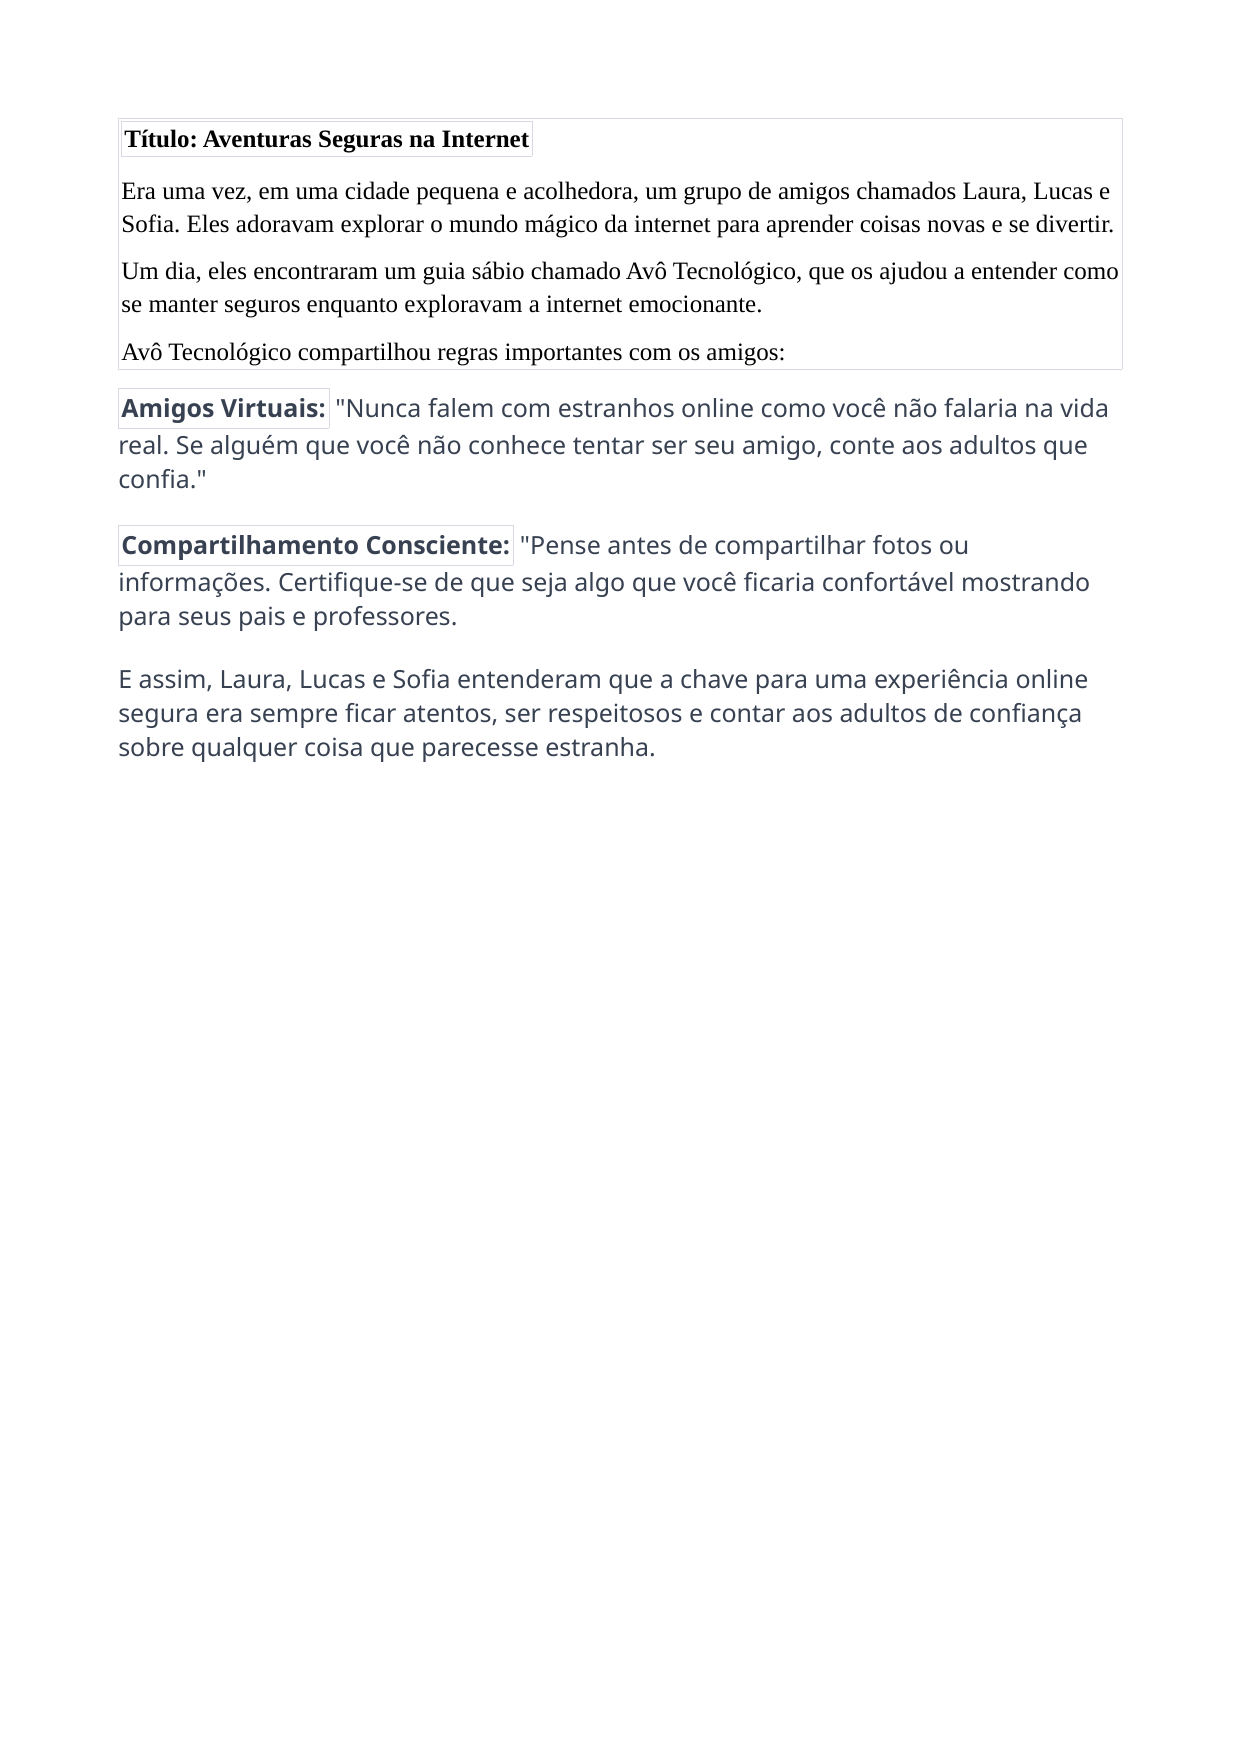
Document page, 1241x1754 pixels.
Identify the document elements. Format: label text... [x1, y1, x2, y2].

text Amigos Virtuais: "Nunca falem com estranhos online como você não falaria na vida real. Se alguém que você não conhece tentar ser seu amigo, conte aos adultos que confia." [118, 388, 1122, 496]
text Um dia, eles encontraram um guia sábio chamado Avô Tecnológico, que os ajudou a entender como se manter seguros enquanto exploravam a internet emocionante. [119, 253, 1122, 318]
text Avô Tecnológico compartilhou regras importantes com os amigos: [119, 334, 1122, 369]
text Título: Aventuras Seguras na Internet [119, 119, 1122, 156]
text E assim, Laura, Lucas e Sofia entenderam que a chave para uma experiência online segura era sempre ficar atentos, ser respeitosos e contar aos adultos de confiança sobre qualquer coisa que parecesse estranha. [118, 662, 1122, 764]
text Compartilhamento Consciente: "Pense antes de compartilhar fotos ou informações. Certifique-se de que seja algo que você ficaria confortável mostrando para seus pais e professores. [118, 524, 1122, 633]
text Era uma vez, em uma cidade pequena e acolhedora, um grupo de amigos chamados Laura, Lucas e Sofia. Eles adoravam explorar o mundo mágico da internet para aprender coisas novas e se divertir. [119, 173, 1122, 237]
